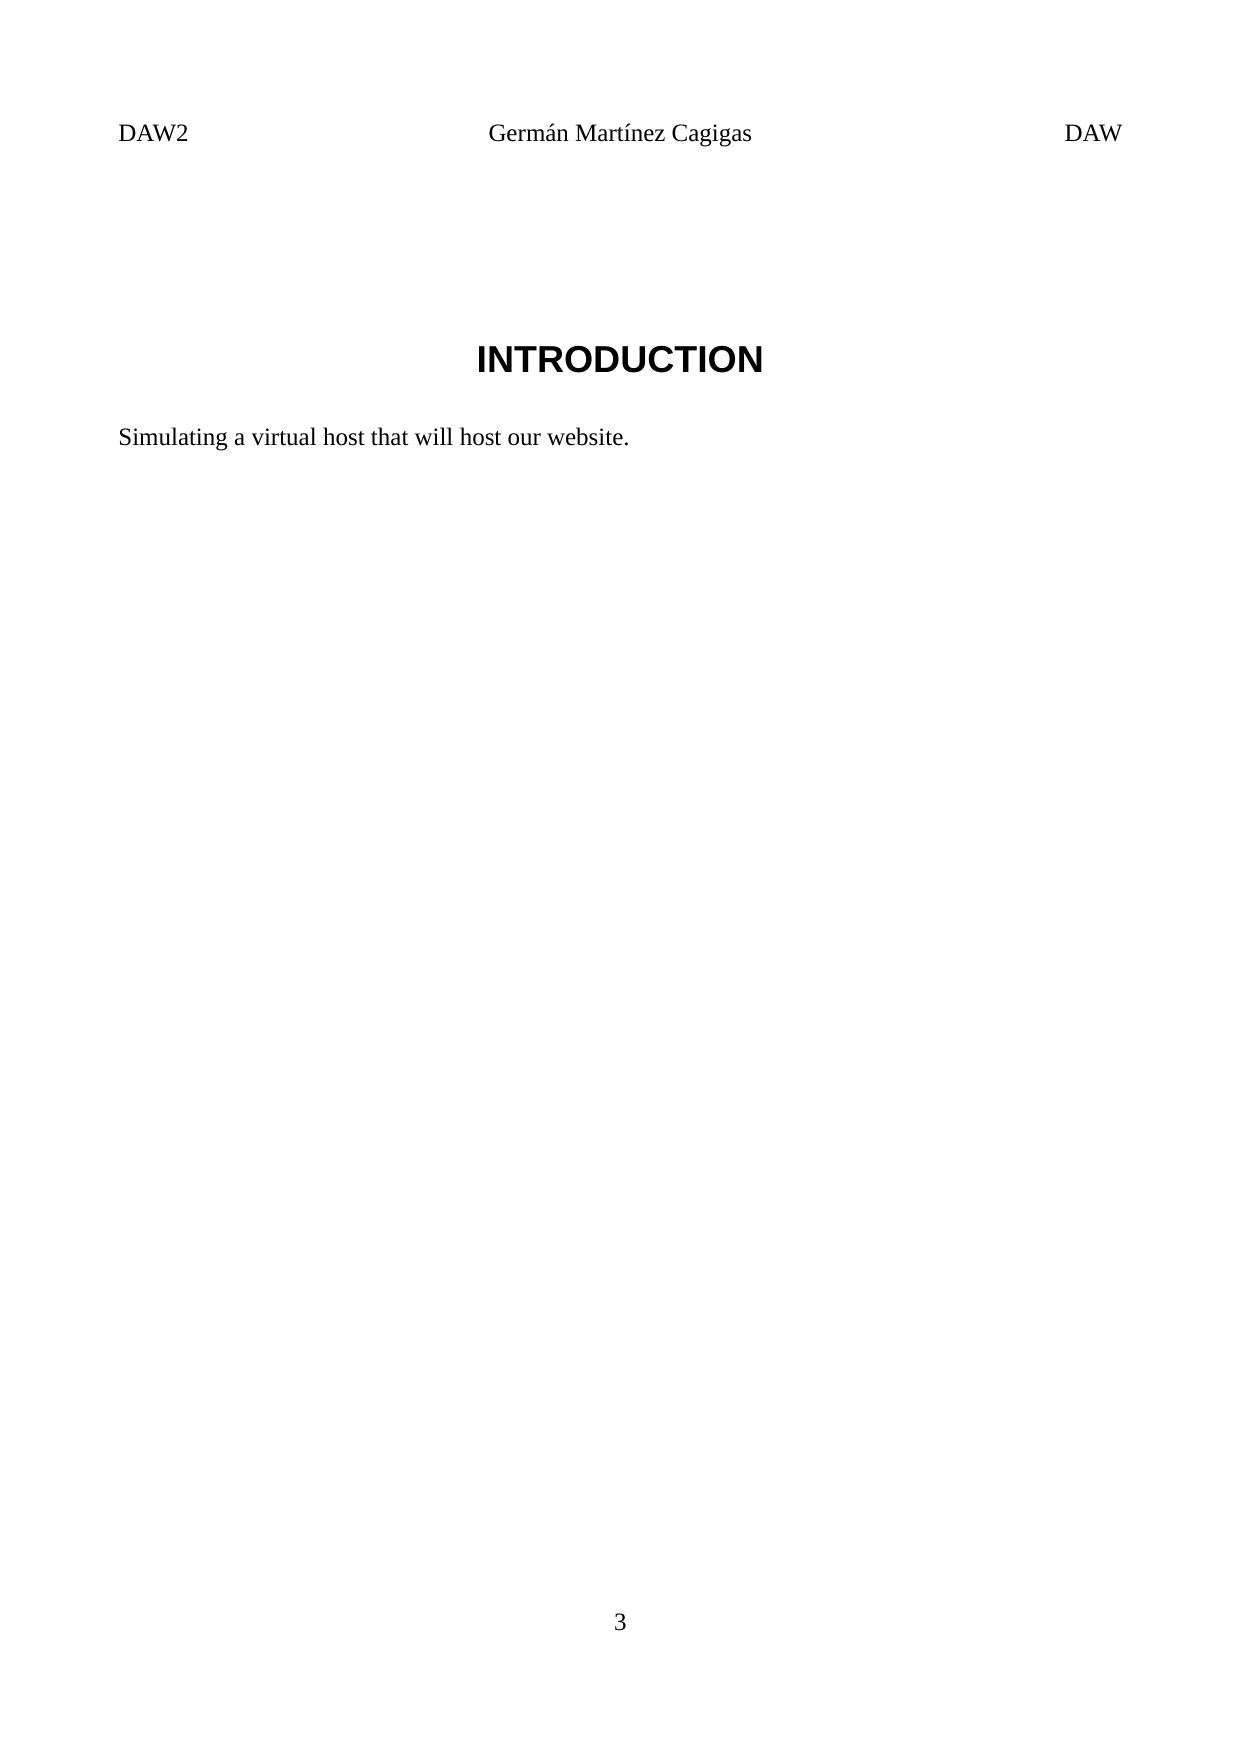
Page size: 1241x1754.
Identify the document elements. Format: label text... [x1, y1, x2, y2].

subtitle INTRODUCTION [118, 338, 1122, 381]
text Simulating a virtual host that will host our website. [118, 422, 1122, 451]
